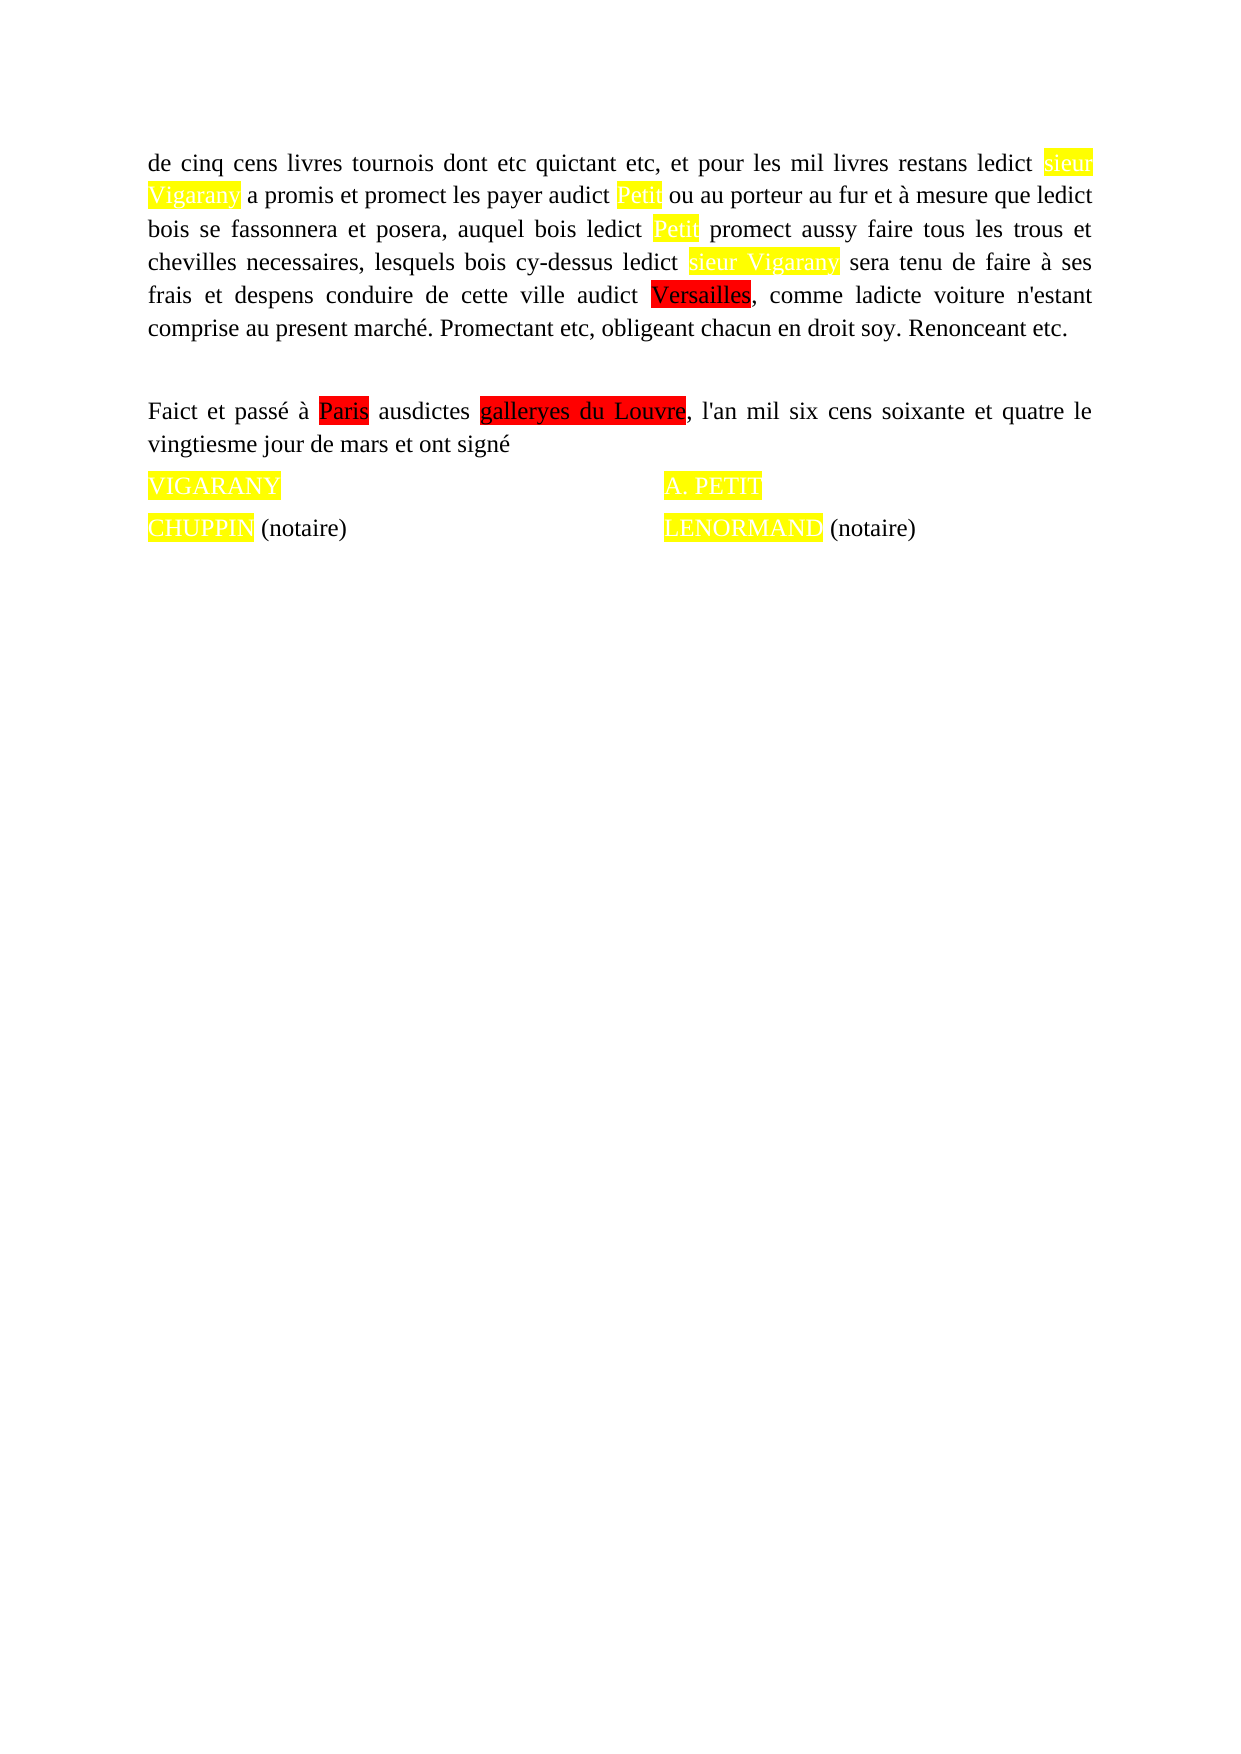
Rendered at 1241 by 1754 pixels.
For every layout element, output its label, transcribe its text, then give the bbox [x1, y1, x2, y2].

text CHUPPIN (notaire) LENORMAND (notaire) [254, 513, 664, 542]
text VIGARANY A. PETIT [281, 471, 664, 500]
text de cinq cens livres tournois dont etc quictant etc, et pour les mil livres restans ledict sieur Vigarany a promis et promect les payer audict Petit ou au porteur au fur et à mesure que ledict bois se fassonnera et posera, auquel bois ledict Petit promect aussy faire tous les trous et chevilles necessaires, lesquels bois cy-dessus ledict sieur Vigarany sera tenu de faire à ses frais et despens conduire de cette ville audict Versailles, comme ladicte voiture n'estant comprise au present marché. Promectant etc, obligeant chacun en droit soy. Renonceant etc. [148, 148, 1093, 341]
text CHUPPIN (notaire) LENORMAND (notaire) [823, 513, 1093, 542]
text Faict et passé à Paris ausdictes galleryes du Louvre, l'an mil six cens soixante et quatre le vingtiesme jour de mars et ont signé [148, 396, 1093, 458]
text VIGARANY A. PETIT [762, 471, 1093, 500]
